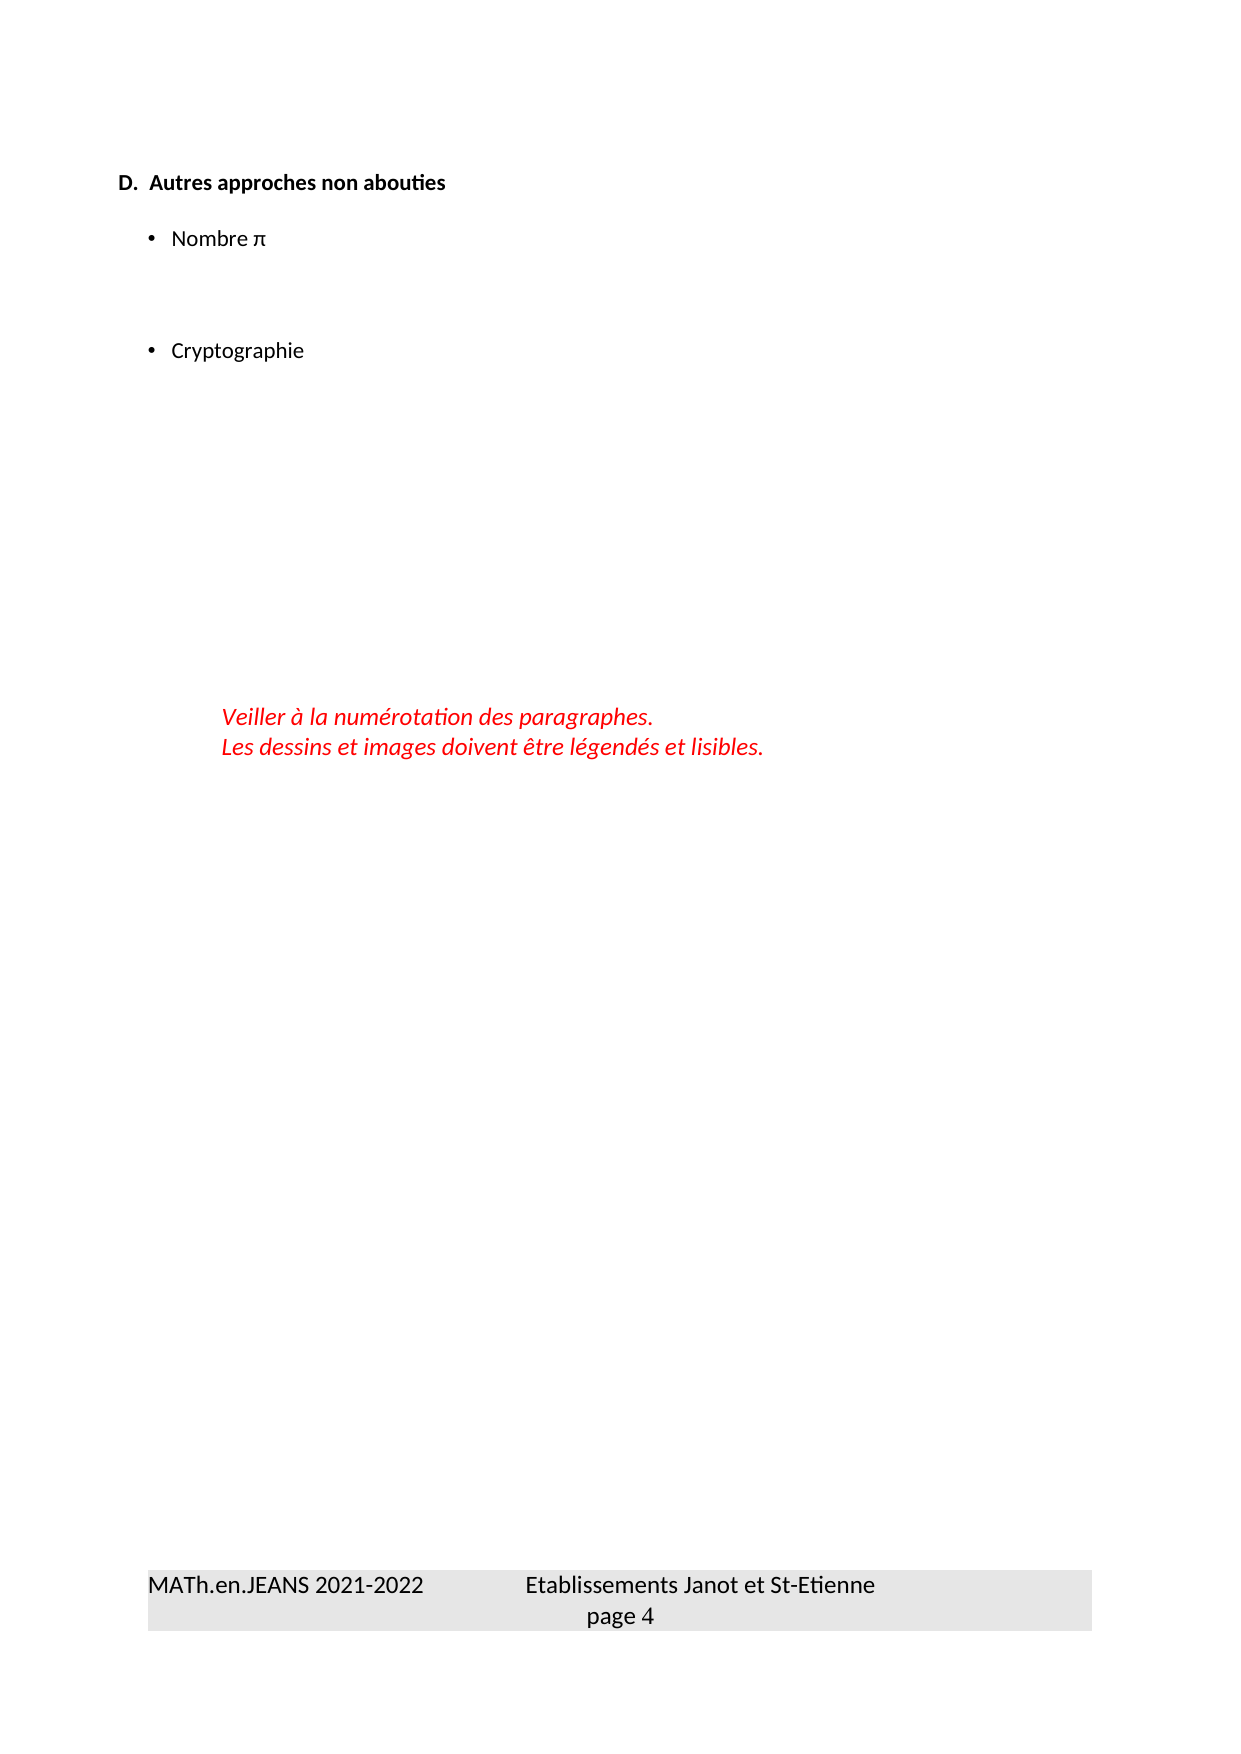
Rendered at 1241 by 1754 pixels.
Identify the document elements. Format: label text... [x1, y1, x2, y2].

text Les dessins et images doivent être légendés et lisibles. [221, 731, 1092, 762]
text Veiller à la numérotation des paragraphes. [221, 701, 1092, 731]
list Cryptographie [148, 337, 1092, 365]
list Nombre π [148, 224, 1092, 253]
subtitle D. Autres approches non abouties [118, 168, 1092, 197]
